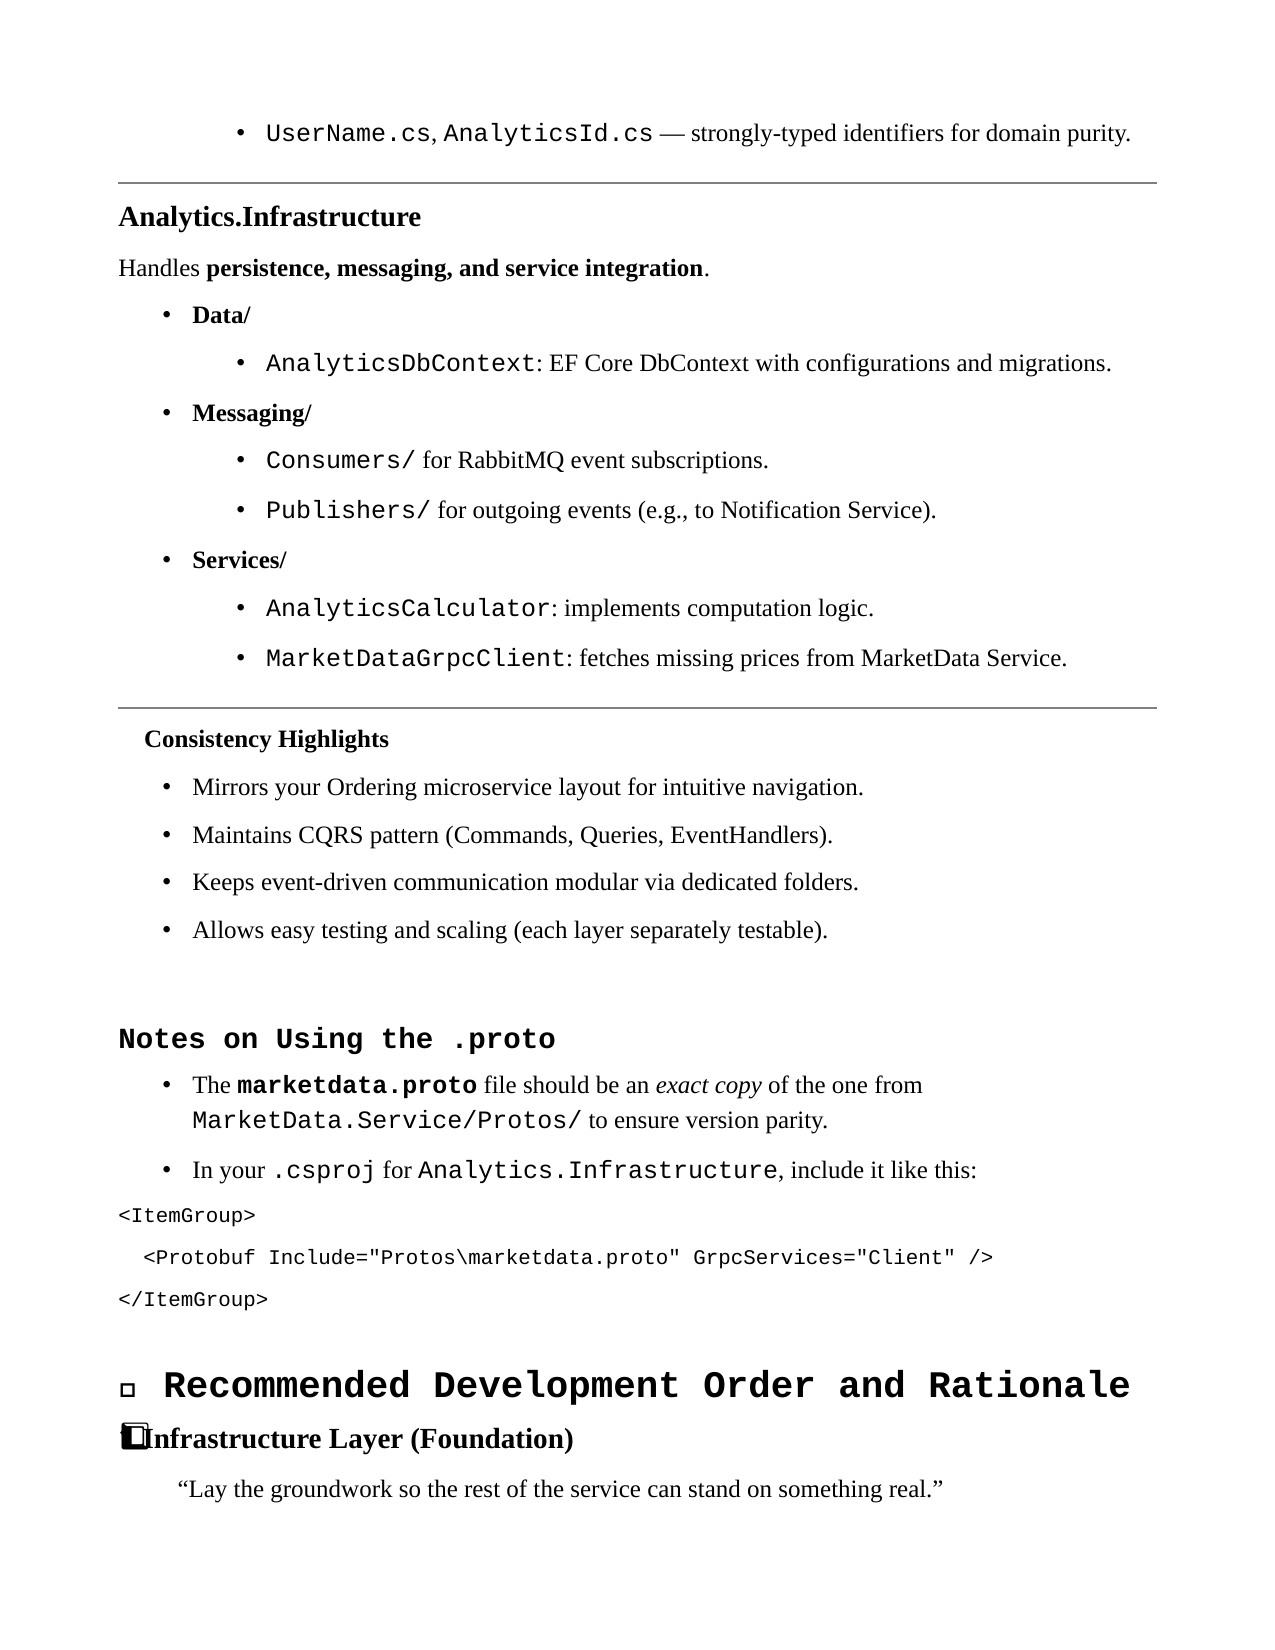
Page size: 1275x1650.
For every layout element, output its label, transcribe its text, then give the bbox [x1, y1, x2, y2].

list UserName.cs, AnalyticsId.cs — strongly-typed identifiers for domain purity. [236, 118, 1157, 149]
list AnalyticsCalculator: implements computation logic. [236, 593, 1157, 624]
text </ItemGroup> [118, 1288, 1157, 1312]
list Services/ [162, 546, 1157, 574]
list Mirrors your Ordering microservice layout for intuitive navigation. [162, 772, 1157, 801]
list Data/ [162, 300, 1157, 329]
list Keeps event-driven communication modular via dedicated folders. [162, 867, 1157, 896]
list Consumers/ for RabbitMQ event subscriptions. [236, 446, 1157, 476]
list Publishers/ for outgoing events (e.g., to Notification Service). [236, 496, 1157, 526]
text <Protobuf Include="Protos\marketdata.proto" GrpcServices="Client" /> [118, 1247, 1157, 1270]
list AnalyticsDbContext: EF Core DbContext with configurations and migrations. [236, 348, 1157, 379]
subtitle Analytics.Infrastructure [118, 199, 1157, 233]
subtitle 1️⃣ Infrastructure Layer (Foundation) [118, 1421, 1157, 1454]
list The marketdata.proto file should be an exact copy of the one from MarketData.Service/Protos/ to ensure version parity. [162, 1070, 1157, 1136]
text “Lay the groundwork so the rest of the service can stand on something real.” [177, 1474, 1098, 1503]
list Allows easy testing and scaling (each layer separately testable). [162, 915, 1157, 944]
list MarketDataGrpcClient: fetches missing prices from MarketData Service. [236, 643, 1157, 674]
text <ItemGroup> [118, 1205, 1157, 1229]
text ✅ Consistency Highlights [118, 724, 1157, 753]
list Maintains CQRS pattern (Commands, Queries, EventHandlers). [162, 820, 1157, 848]
subtitle Notes on Using the .proto [118, 1024, 1157, 1057]
text Handles persistence, messaging, and service integration. [118, 253, 1157, 281]
list Messaging/ [162, 398, 1157, 427]
list In your .csproj for Analytics.Infrastructure, include it like this: [162, 1155, 1157, 1186]
subtitle 🧩 Recommended Development Order and Rationale [118, 1366, 1157, 1408]
